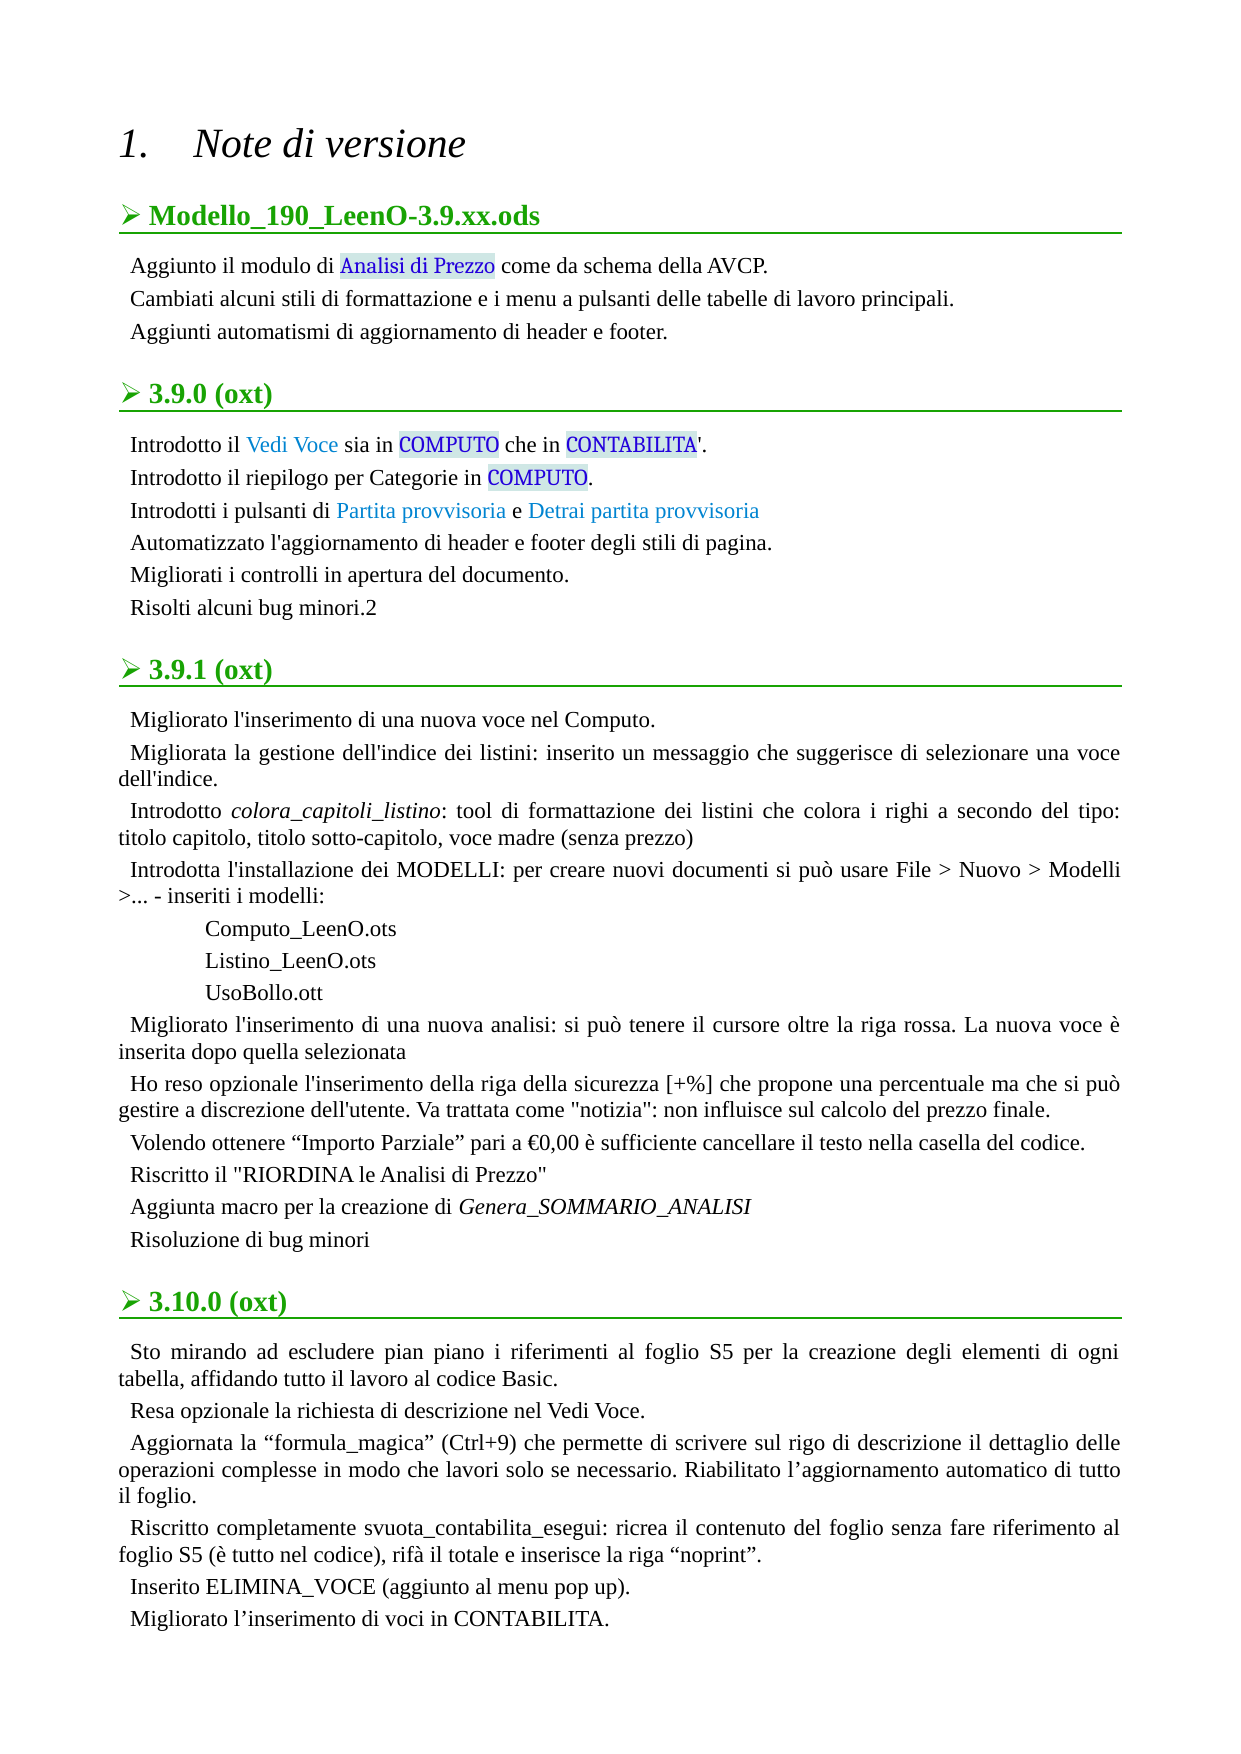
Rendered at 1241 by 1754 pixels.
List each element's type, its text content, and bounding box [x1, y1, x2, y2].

text Introdotto il riepilogo per Categorie in COMPUTO. [588, 464, 1122, 491]
text Introdotto il Vedi Voce sia in COMPUTO che in CONTABILITA'. [697, 431, 1122, 458]
text Resa opzionale la richiesta di descrizione nel Vedi Voce. [118, 1397, 1122, 1423]
subtitle 3.10.0 (oxt) [119, 1284, 1122, 1317]
text Volendo ottenere “Importo Parziale” pari a €0,00 è sufficiente cancellare il testo nella casella del codice. [118, 1129, 1122, 1155]
text Riscritto completamente svuota_contabilita_esegui: ricrea il contenuto del foglio senza fare riferimento al foglio S5 (è tutto nel codice), rifà il totale e inserisce la riga “noprint”. [118, 1514, 1122, 1567]
subtitle Note di versione [118, 118, 1122, 166]
text Sto mirando ad escludere pian piano i riferimenti al foglio S5 per la creazione degli elementi di ogni tabella, affidando tutto il lavoro al codice Basic. [118, 1338, 1122, 1391]
text Introdotto colora_capitoli_listino: tool di formattazione dei listini che colora i righi a secondo del tipo: titolo capitolo, titolo sotto-capitolo, voce madre (senza prezzo) [118, 797, 1122, 850]
text Riscritto il "RIORDINA le Analisi di Prezzo" [118, 1161, 1122, 1187]
subtitle 3.9.0 (oxt) [119, 376, 1122, 410]
text Migliorato l'inserimento di una nuova voce nel Computo. [118, 706, 1122, 733]
text Migliorato l'inserimento di una nuova analisi: si può tenere il cursore oltre la riga rossa. La nuova voce è inserita dopo quella selezionata [118, 1011, 1122, 1064]
subtitle Modello_190_LeenO-3.9.xx.ods [119, 198, 1122, 232]
text Inserito ELIMINA_VOCE (aggiunto al menu pop up). [118, 1573, 1122, 1599]
text Introdotto il Vedi Voce sia in COMPUTO che in CONTABILITA'. [499, 431, 566, 458]
text Aggiunta macro per la creazione di Genera_SOMMARIO_ANALISI [118, 1193, 1122, 1220]
text Migliorata la gestione dell'indice dei listini: inserito un messaggio che suggerisce di selezionare una voce dell'indice. [118, 739, 1122, 791]
text Introdotta l'installazione dei MODELLI: per creare nuovi documenti si può usare File > Nuovo > Modelli >... - inseriti i modelli: [118, 856, 1122, 909]
text UsoBollo.ott [193, 979, 1122, 1006]
text Risolti alcuni bug minori.2 [118, 593, 1122, 620]
text Aggiunto il modulo di Analisi di Prezzo come da schema della AVCP. [118, 252, 1122, 279]
text Migliorati i controlli in apertura del documento. [118, 561, 1122, 588]
text Introdotti i pulsanti di Partita provvisoria e Detrai partita provvisoria [118, 497, 1122, 523]
text Computo_LeenO.ots [193, 914, 1122, 941]
text Introdotto il Vedi Voce sia in COMPUTO che in CONTABILITA'. [118, 431, 399, 458]
text Aggiornata la “formula_magica” (Ctrl+9) che permette di scrivere sul rigo di descrizione il dettaglio delle operazioni complesse in modo che lavori solo se necessario. Riabilitato l’aggiornamento automatico di tutto il foglio. [118, 1429, 1122, 1508]
text Listino_LeenO.ots [193, 947, 1122, 973]
text Risoluzione di bug minori [118, 1226, 1122, 1252]
text Cambiati alcuni stili di formattazione e i menu a pulsanti delle tabelle di lavoro principali. [118, 286, 1122, 312]
text Migliorato l’inserimento di voci in CONTABILITA. [118, 1605, 1122, 1632]
text Automatizzato l'aggiornamento di header e footer degli stili di pagina. [118, 529, 1122, 555]
text Ho reso opzionale l'inserimento della riga della sicurezza [+%] che propone una percentuale ma che si può gestire a discrezione dell'utente. Va trattata come "notizia": non influisce sul calcolo del prezzo finale. [118, 1070, 1122, 1123]
text Aggiunti automatismi di aggiornamento di header e footer. [118, 318, 1122, 344]
text Introdotto il riepilogo per Categorie in COMPUTO. [118, 464, 488, 491]
subtitle 3.9.1 (oxt) [119, 652, 1122, 685]
